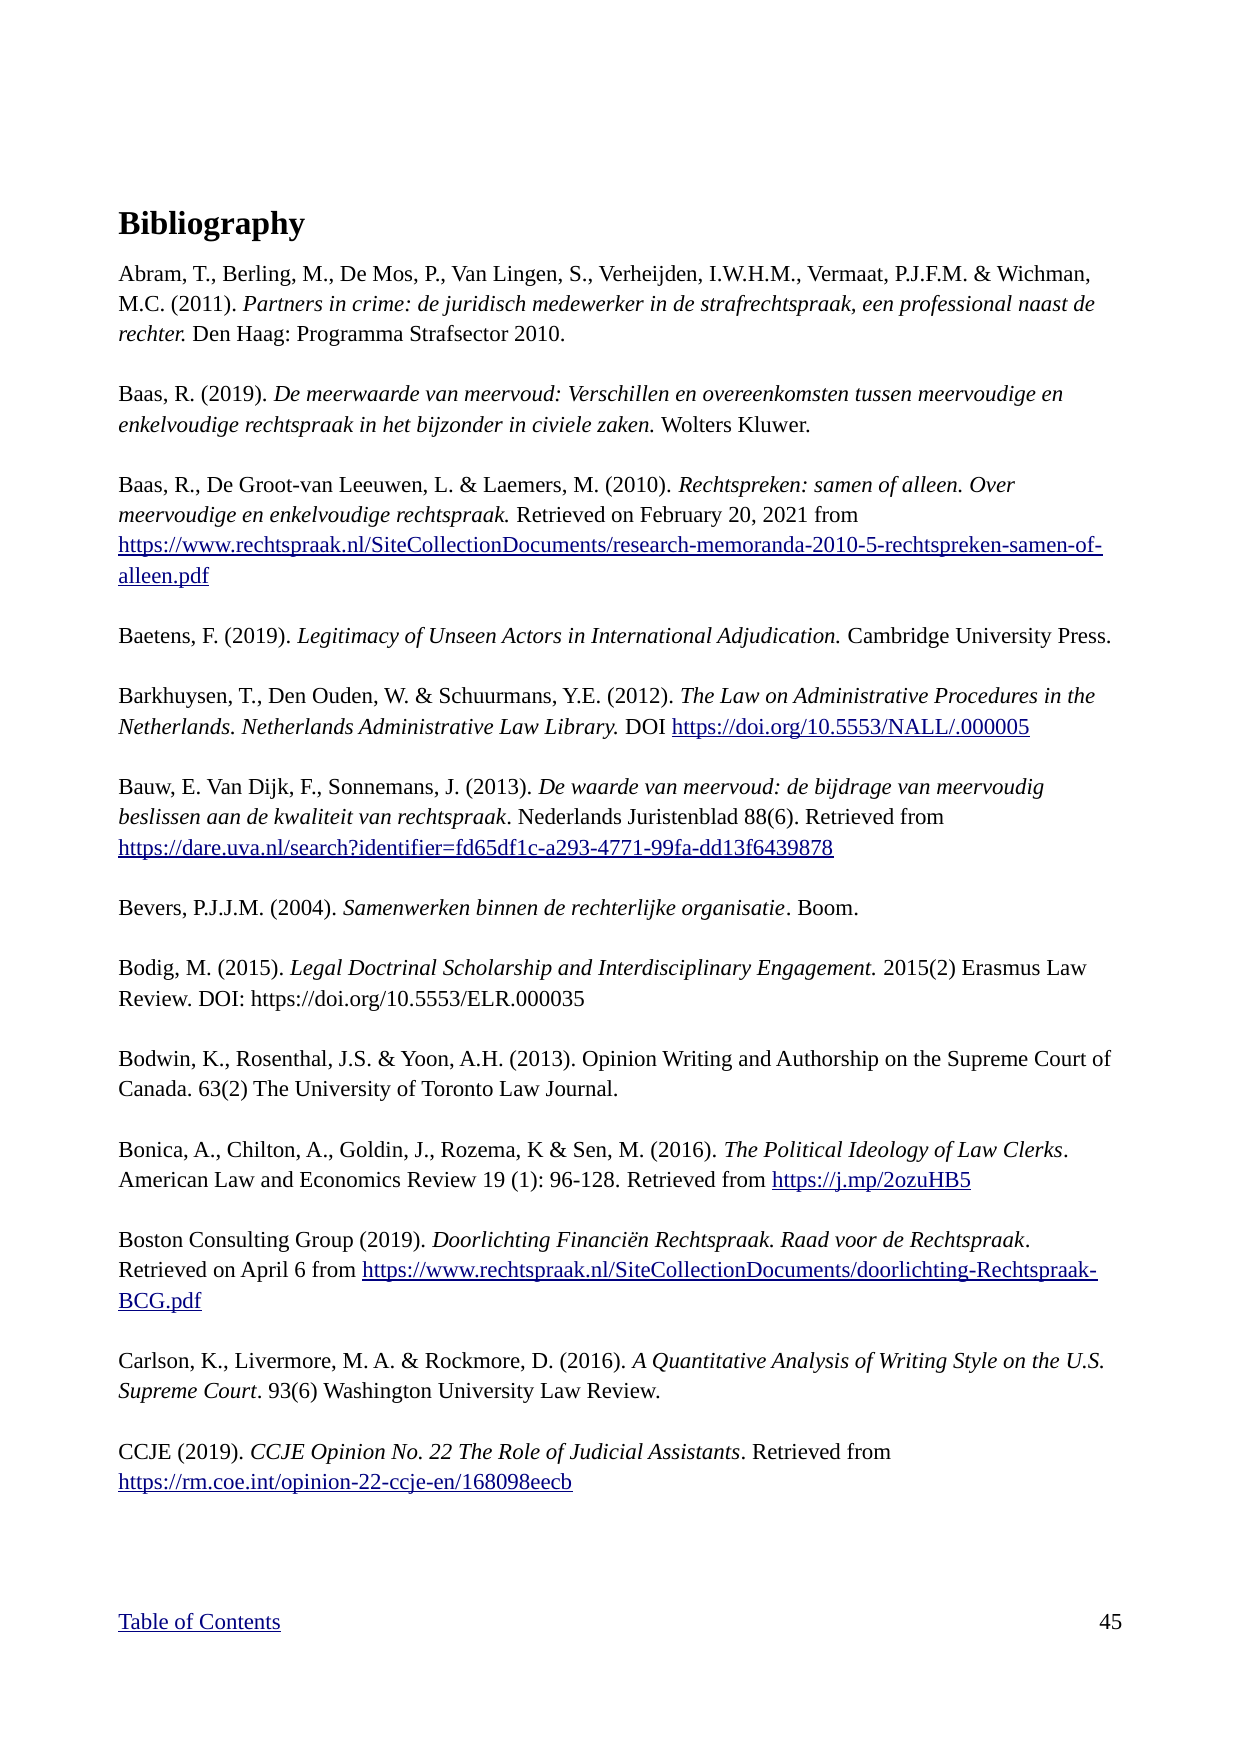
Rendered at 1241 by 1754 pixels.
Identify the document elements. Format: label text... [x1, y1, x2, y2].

subtitle Bibliography [118, 203, 1122, 241]
text Barkhuysen, T., Den Ouden, W. & Schuurmans, Y.E. (2012). The Law on Administrative Procedures in the Netherlands. Netherlands Administrative Law Library. DOI https://doi.org/10.5553/NALL/.000005 [118, 683, 1122, 739]
text Bodig, M. (2015). Legal Doctrinal Scholarship and Interdisciplinary Engagement. 2015(2) Erasmus Law Review. DOI: https://doi.org/10.5553/ELR.000035 [118, 954, 1122, 1011]
text Bodwin, K., Rosenthal, J.S. & Yoon, A.H. (2013). Opinion Writing and Authorship on the Supreme Court of Canada. 63(2) The University of Toronto Law Journal. [118, 1045, 1122, 1102]
text Boston Consulting Group (2019). Doorlichting Financiën Rechtspraak. Raad voor de Rechtspraak. Retrieved on April 6 from https://www.rechtspraak.nl/SiteCollectionDocuments/doorlichting-Rechtspraak-BCG.pdf [118, 1226, 1122, 1313]
text Bonica, A., Chilton, A., Goldin, J., Rozema, K & Sen, M. (2016). The Political Ideology of Law Clerks. American Law and Economics Review 19 (1): 96-128. Retrieved from https://j.mp/2ozuHB5 [118, 1136, 1122, 1192]
text CCJE (2019). CCJE Opinion No. 22 The Role of Judicial Assistants. Retrieved from https://rm.coe.int/opinion-22-ccje-en/168098eecb [118, 1438, 1122, 1494]
text Bevers, P.J.J.M. (2004). Samenwerken binnen de rechterlijke organisatie. Boom. [118, 894, 1122, 920]
text Baas, R. (2019). De meerwaarde van meervoud: Verschillen en overeenkomsten tussen meervoudige en enkelvoudige rechtspraak in het bijzonder in civiele zaken. Wolters Kluwer. [118, 381, 1122, 437]
text Baetens, F. (2019). Legitimacy of Unseen Actors in International Adjudication. Cambridge University Press. [118, 622, 1122, 648]
text Abram, T., Berling, M., De Mos, P., Van Lingen, S., Verheijden, I.W.H.M., Vermaat, P.J.F.M. & Wichman, M.C. (2011). Partners in crime: de juridisch medewerker in de strafrechtspraak, een professional naast de rechter. Den Haag: Programma Strafsector 2010. [118, 260, 1122, 346]
text Bauw, E. Van Dijk, F., Sonnemans, J. (2013). De waarde van meervoud: de bijdrage van meervoudig beslissen aan de kwaliteit van rechtspraak. Nederlands Juristenblad 88(6). Retrieved from https://dare.uva.nl/search?identifier=fd65df1c-a293-4771-99fa-dd13f6439878 [118, 773, 1122, 860]
text Baas, R., De Groot-van Leeuwen, L. & Laemers, M. (2010). Rechtspreken: samen of alleen. Over meervoudige en enkelvoudige rechtspraak. Retrieved on February 20, 2021 from https://www.rechtspraak.nl/SiteCollectionDocuments/research-memoranda-2010-5-rechtspreken-samen-of-alleen.pdf [118, 471, 1122, 588]
text Carlson, K., Livermore, M. A. & Rockmore, D. (2016). A Quantitative Analysis of Writing Style on the U.S. Supreme Court. 93(6) Washington University Law Review. [118, 1347, 1122, 1404]
